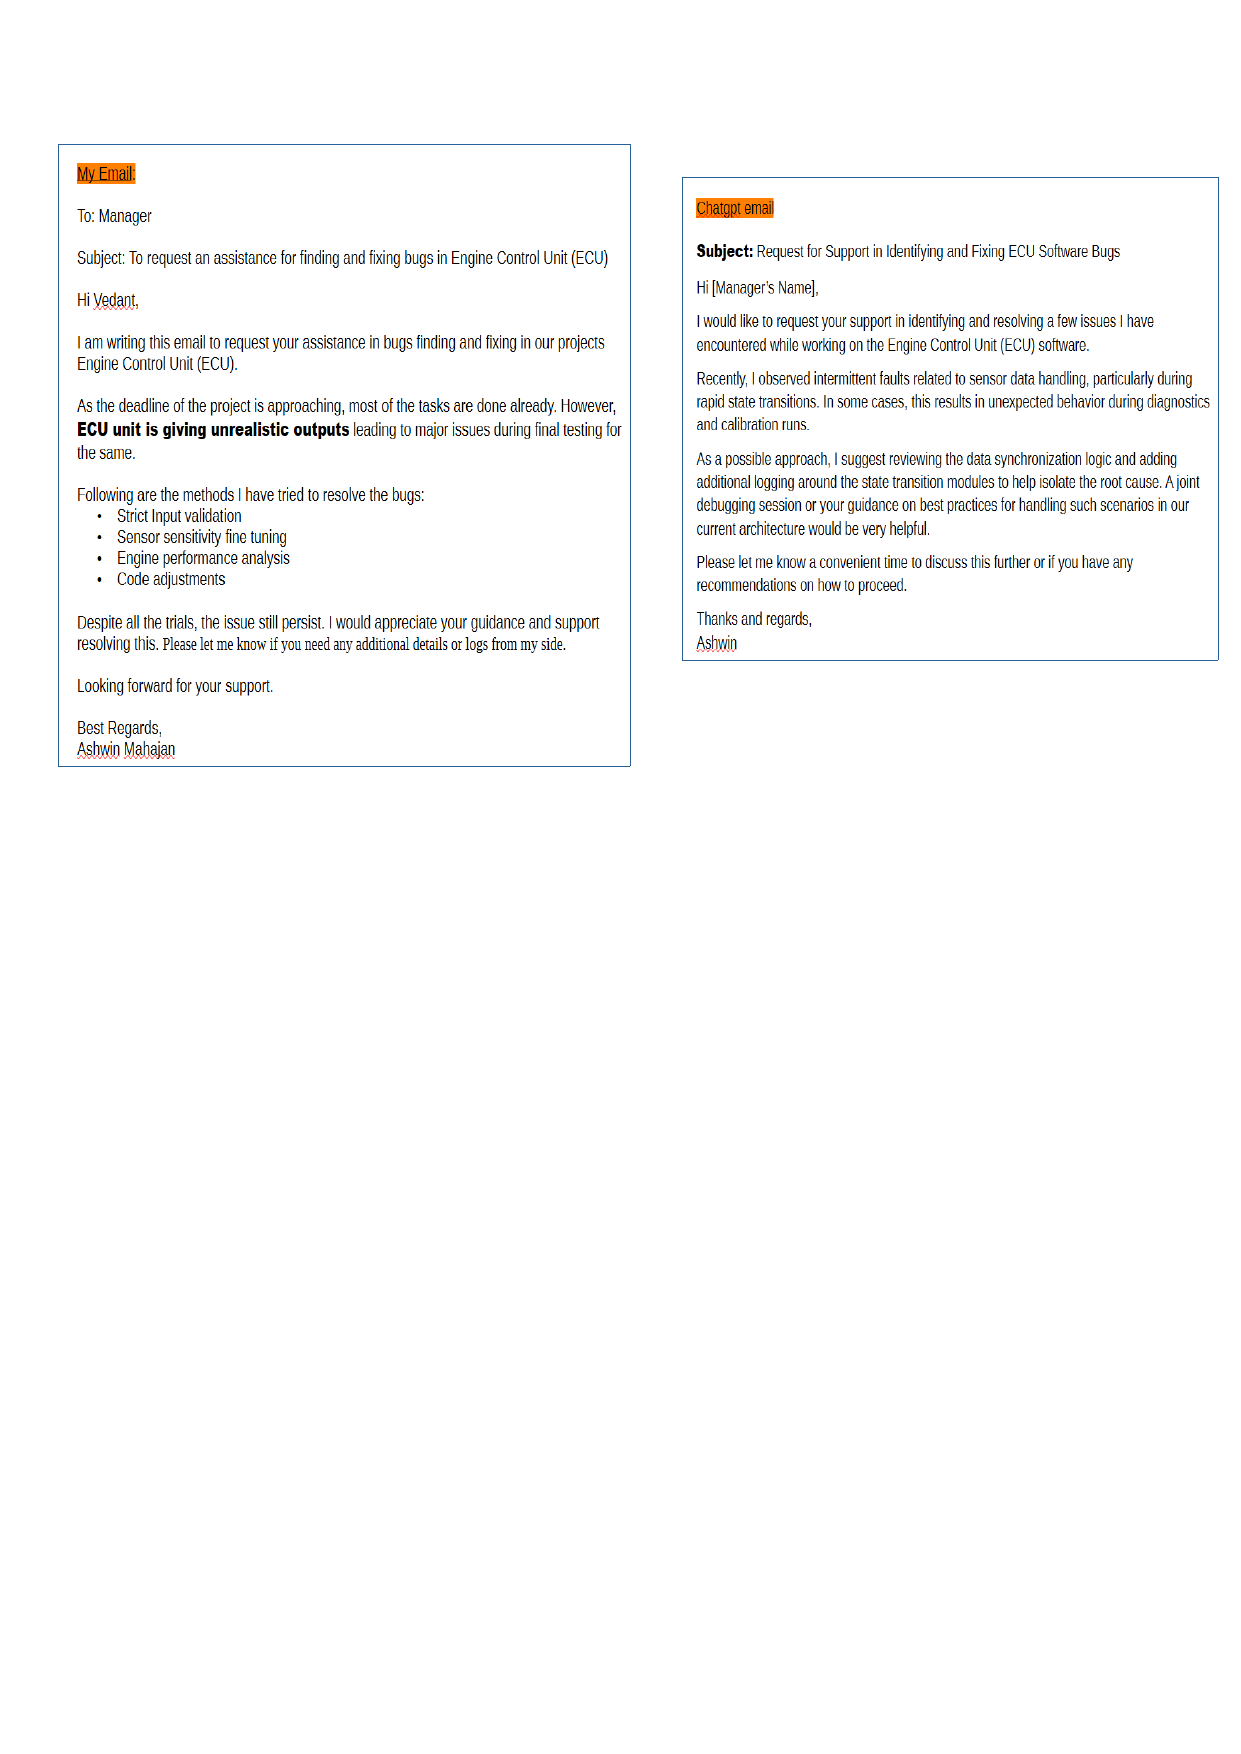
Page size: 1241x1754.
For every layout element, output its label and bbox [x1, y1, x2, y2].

picture [685, 180, 1215, 657]
picture [61, 147, 628, 763]
